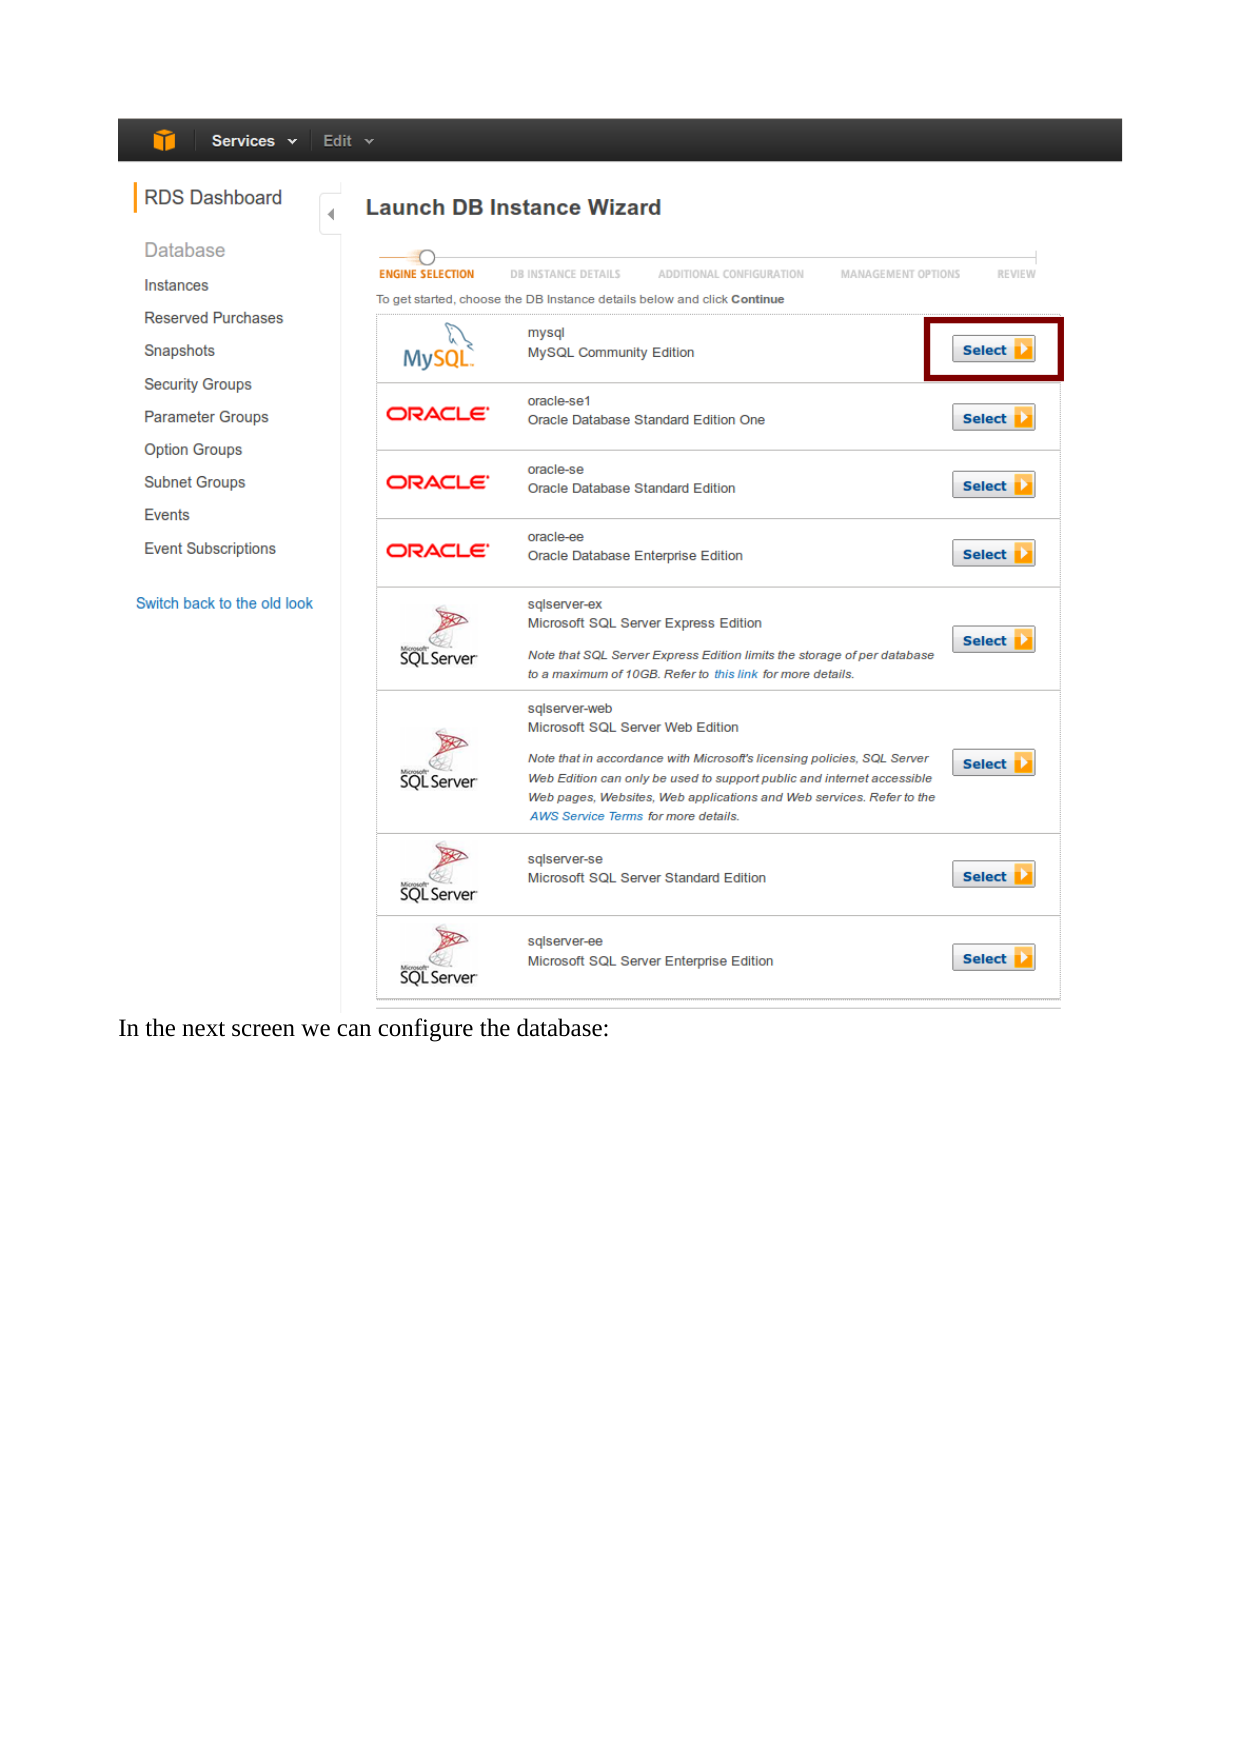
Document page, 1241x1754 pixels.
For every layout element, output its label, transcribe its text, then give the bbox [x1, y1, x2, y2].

picture [118, 118, 1123, 1013]
text In the next screen we can configure the database: [118, 1013, 1122, 1041]
